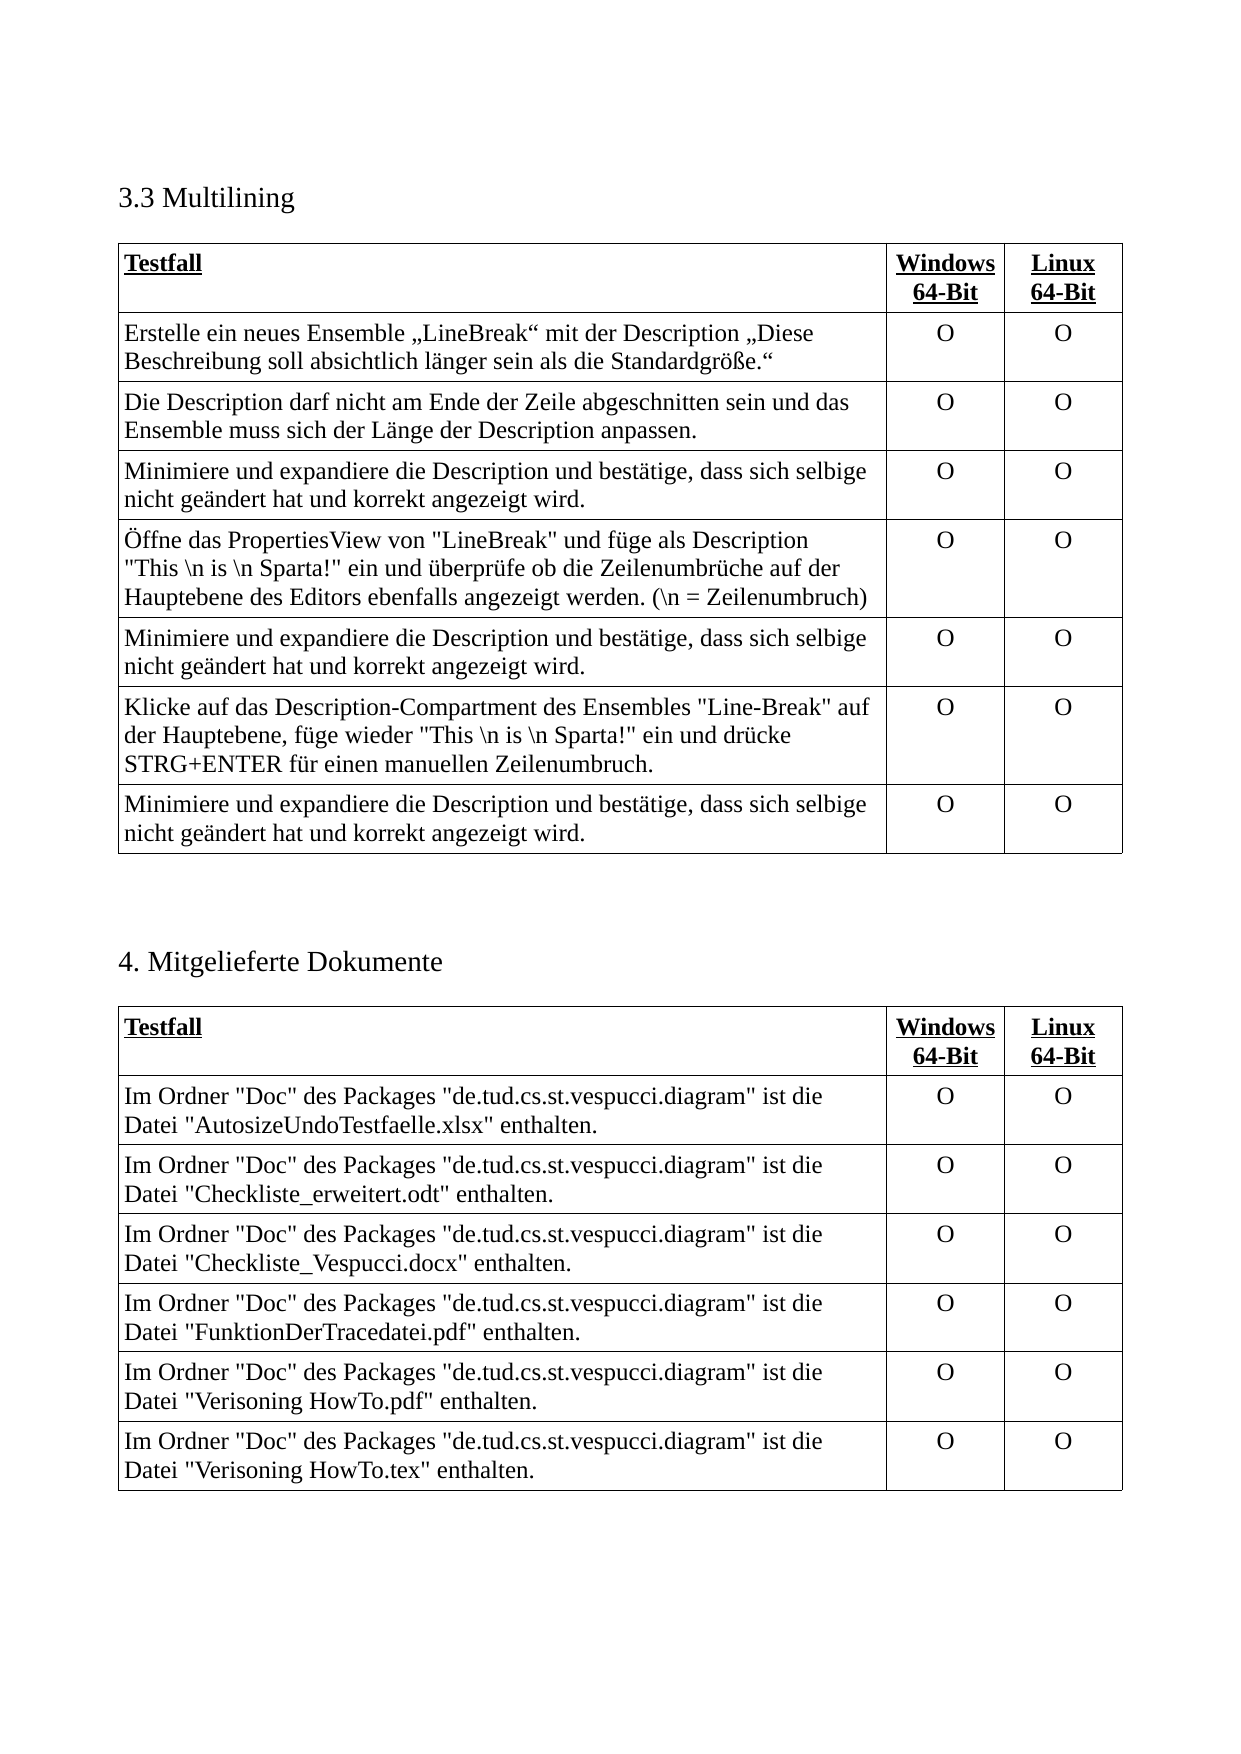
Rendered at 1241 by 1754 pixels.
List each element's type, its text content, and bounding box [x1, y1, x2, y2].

table_cell O [1005, 451, 1122, 519]
table_cell Klicke auf das Description-Compartment des Ensembles "Line-Break" auf der Hauptebene, füge wieder "This \n is \n Sparta!" ein und drücke STRG+ENTER für einen manuellen Zeilenumbruch. [119, 687, 886, 784]
table_cell O [1005, 1352, 1122, 1421]
table_cell O [1005, 313, 1122, 381]
text 3.3 Multilining [118, 180, 1122, 214]
table_cell Minimiere und expandiere die Description und bestätige, dass sich selbige nicht geändert hat und korrekt angezeigt wird. [119, 618, 886, 686]
table_cell O [1005, 1076, 1122, 1144]
table_cell O [887, 1076, 1004, 1144]
table_cell Im Ordner "Doc" des Packages "de.tud.cs.st.vespucci.diagram" ist die Datei "Checkliste_Vespucci.docx" enthalten. [119, 1214, 886, 1282]
table_cell O [1005, 1145, 1122, 1213]
table_cell O [887, 1422, 1004, 1489]
table_cell Im Ordner "Doc" des Packages "de.tud.cs.st.vespucci.diagram" ist die Datei "FunktionDerTracedatei.pdf" enthalten. [119, 1284, 886, 1351]
table_cell O [887, 1145, 1004, 1213]
table_header Linux 64-Bit [1005, 1007, 1122, 1075]
table_header Linux 64-Bit [1005, 244, 1122, 312]
table_cell Minimiere und expandiere die Description und bestätige, dass sich selbige nicht geändert hat und korrekt angezeigt wird. [119, 785, 886, 853]
table_cell O [887, 382, 1004, 450]
table_cell Die Description darf nicht am Ende der Zeile abgeschnitten sein und das Ensemble muss sich der Länge der Description anpassen. [119, 382, 886, 450]
table_cell O [1005, 1422, 1122, 1489]
table_cell O [1005, 1284, 1122, 1351]
table_cell Im Ordner "Doc" des Packages "de.tud.cs.st.vespucci.diagram" ist die Datei "Verisoning HowTo.pdf" enthalten. [119, 1352, 886, 1421]
table_header Windows 64-Bit [887, 244, 1004, 312]
table_cell O [887, 451, 1004, 519]
table_cell Im Ordner "Doc" des Packages "de.tud.cs.st.vespucci.diagram" ist die Datei "Checkliste_erweitert.odt" enthalten. [119, 1145, 886, 1213]
table_cell Im Ordner "Doc" des Packages "de.tud.cs.st.vespucci.diagram" ist die Datei "Verisoning HowTo.tex" enthalten. [119, 1422, 886, 1489]
table_cell O [887, 618, 1004, 686]
table_cell O [1005, 785, 1122, 853]
text 4. Mitgelieferte Dokumente [118, 944, 1122, 977]
table_cell Öffne das PropertiesView von "LineBreak" und füge als Description "This \n is \n Sparta!" ein und überprüfe ob die Zeilenumbrüche auf der Hauptebene des Editors ebenfalls angezeigt werden. (\n = Zeilenumbruch) [119, 520, 886, 617]
table_cell O [1005, 520, 1122, 617]
table_cell O [1005, 687, 1122, 784]
table_cell O [1005, 618, 1122, 686]
table_header Testfall [119, 1007, 886, 1075]
table_header Testfall [119, 244, 886, 312]
table_header Windows 64-Bit [887, 1007, 1004, 1075]
table_cell O [887, 785, 1004, 853]
table_cell O [1005, 382, 1122, 450]
table_cell O [887, 520, 1004, 617]
table_cell Minimiere und expandiere die Description und bestätige, dass sich selbige nicht geändert hat und korrekt angezeigt wird. [119, 451, 886, 519]
table_cell Erstelle ein neues Ensemble „LineBreak“ mit der Description „Diese Beschreibung soll absichtlich länger sein als die Standardgröße.“ [119, 313, 886, 381]
table_cell O [887, 687, 1004, 784]
table_cell O [887, 313, 1004, 381]
table_cell O [887, 1214, 1004, 1282]
table_cell Im Ordner "Doc" des Packages "de.tud.cs.st.vespucci.diagram" ist die Datei "AutosizeUndoTestfaelle.xlsx" enthalten. [119, 1076, 886, 1144]
table_cell O [887, 1352, 1004, 1421]
table_cell O [887, 1284, 1004, 1351]
table_cell O [1005, 1214, 1122, 1282]
